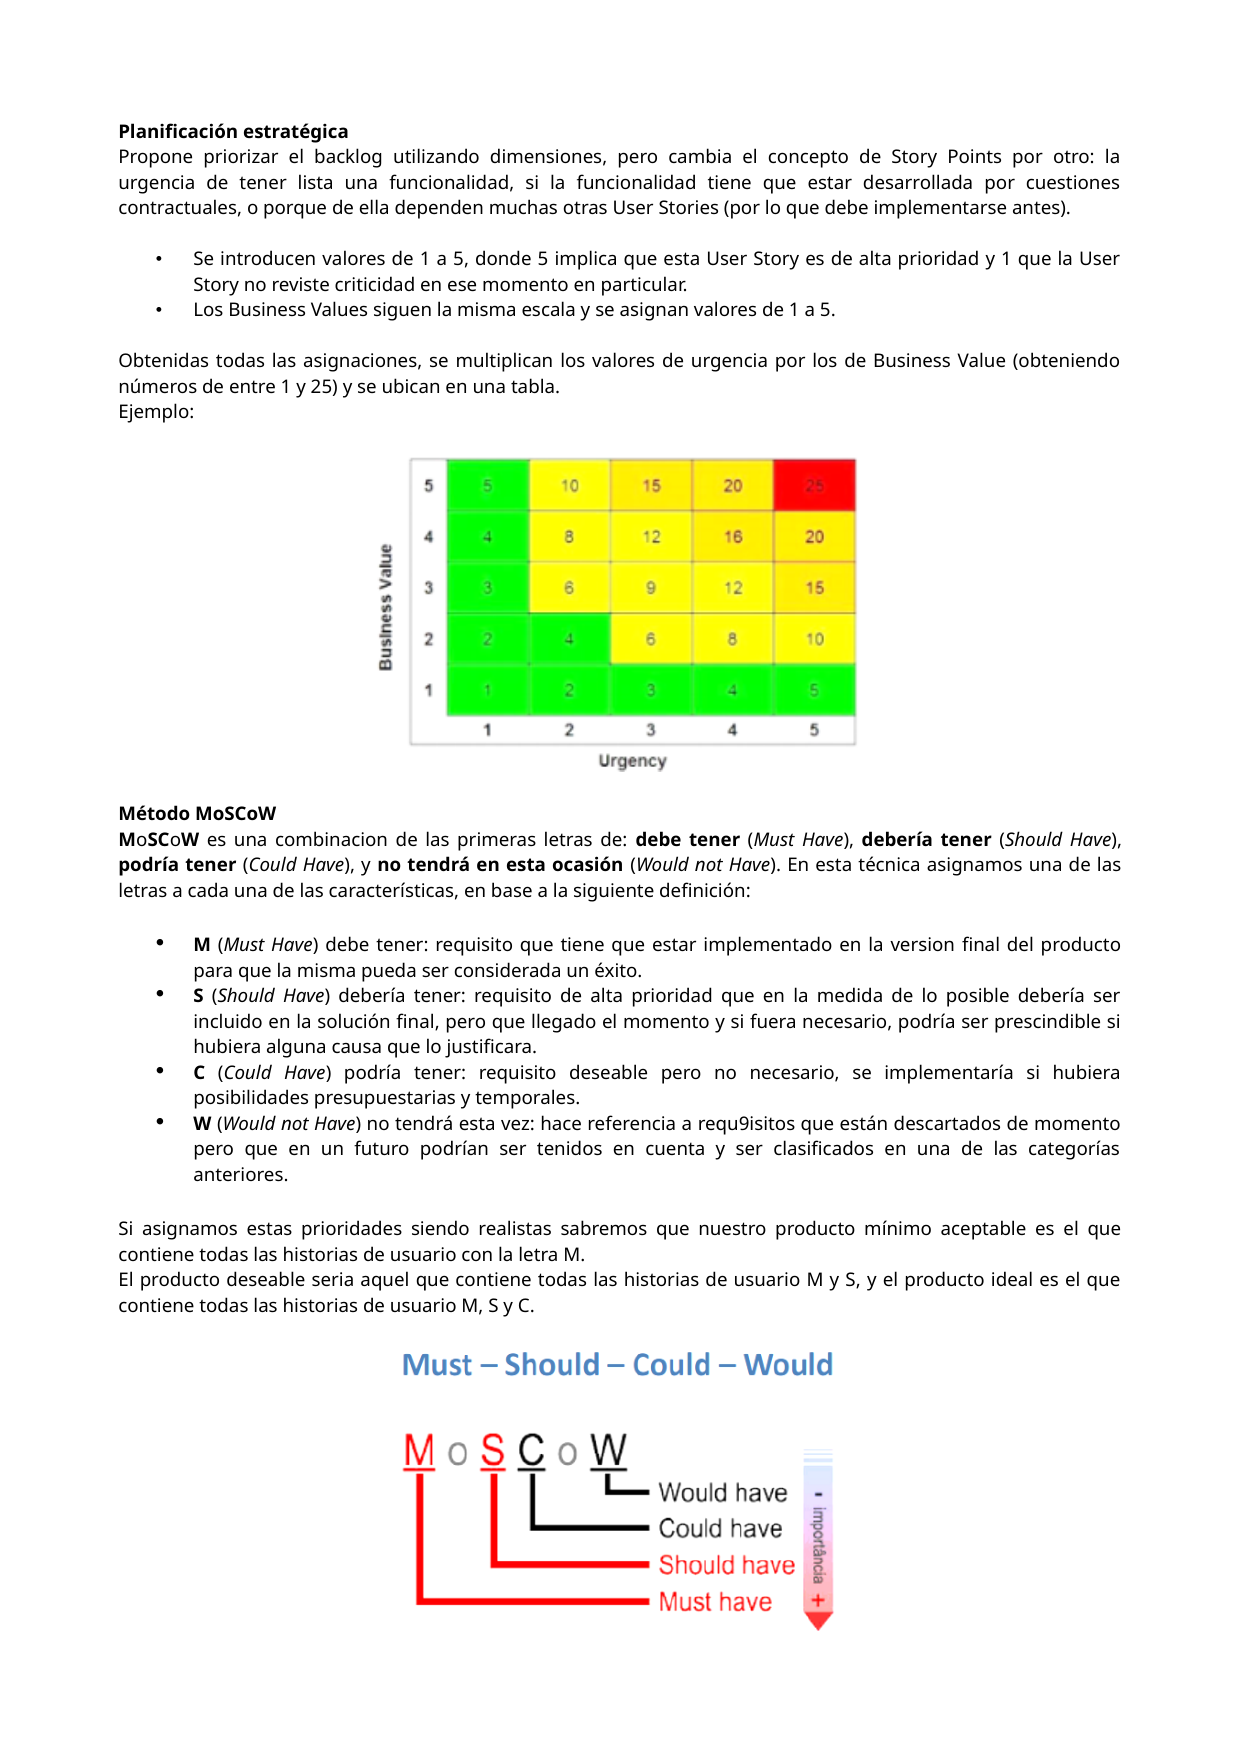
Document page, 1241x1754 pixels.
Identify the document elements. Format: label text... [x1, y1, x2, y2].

list M (Must Have) debe tener: requisito que tiene que estar implementado en la version final del producto para que la misma pueda ser considerada un éxito. [156, 931, 1122, 982]
text Ejemplo: [118, 399, 1122, 424]
list S (Should Have) debería tener: requisito de alta prioridad que en la medida de lo posible debería ser incluido en la solución final, pero que llegado el momento y si fuera necesario, podría ser prescindible si hubiera alguna causa que lo justificara. [156, 982, 1122, 1059]
text Planificación estratégica [118, 118, 1122, 144]
list W (Would not Have) no tendrá esta vez: hace referencia a requ9isitos que están descartados de momento pero que en un futuro podrían ser tenidos en cuenta y ser clasificados en una de las categorías anteriores. [156, 1110, 1122, 1187]
text Obtenidas todas las asignaciones, se multiplican los valores de urgencia por los de Business Value (obteniendo números de entre 1 y 25) y se ubican en una tabla. [118, 348, 1122, 399]
list C (Could Have) podría tener: requisito deseable pero no necesario, se implementaría si hubiera posibilidades presupuestarias y temporales. [156, 1059, 1122, 1110]
text MoSCoW es una combinacion de las primeras letras de: debe tener (Must Have), debería tener (Should Have), podría tener (Could Have), y no tendrá en esta ocasión (Would not Have). En esta técnica asignamos una de las letras a cada una de las características, en base a la siguiente definición: [118, 826, 1122, 903]
text Si asignamos estas prioridades siendo realistas sabremos que nuestro producto mínimo aceptable es el que contiene todas las historias de usuario con la letra M. [118, 1215, 1122, 1266]
picture [397, 1346, 843, 1632]
text El producto deseable seria aquel que contiene todas las historias de usuario M y S, y el producto ideal es el que contiene todas las historias de usuario M, S y C. [118, 1266, 1122, 1317]
picture [363, 445, 877, 772]
list Se introducen valores de 1 a 5, donde 5 implica que esta User Story es de alta prioridad y 1 que la User Story no reviste criticidad en ese momento en particular. [156, 246, 1122, 297]
text Propone priorizar el backlog utilizando dimensiones, pero cambia el concepto de Story Points por otro: la urgencia de tener lista una funcionalidad, si la funcionalidad tiene que estar desarrollada por cuestiones contractuales, o porque de ella dependen muchas otras User Stories (por lo que debe implementarse antes). [118, 144, 1122, 220]
list Los Business Values siguen la misma escala y se asignan valores de 1 a 5. [156, 297, 1122, 322]
text Método MoSCoW [118, 801, 1122, 826]
